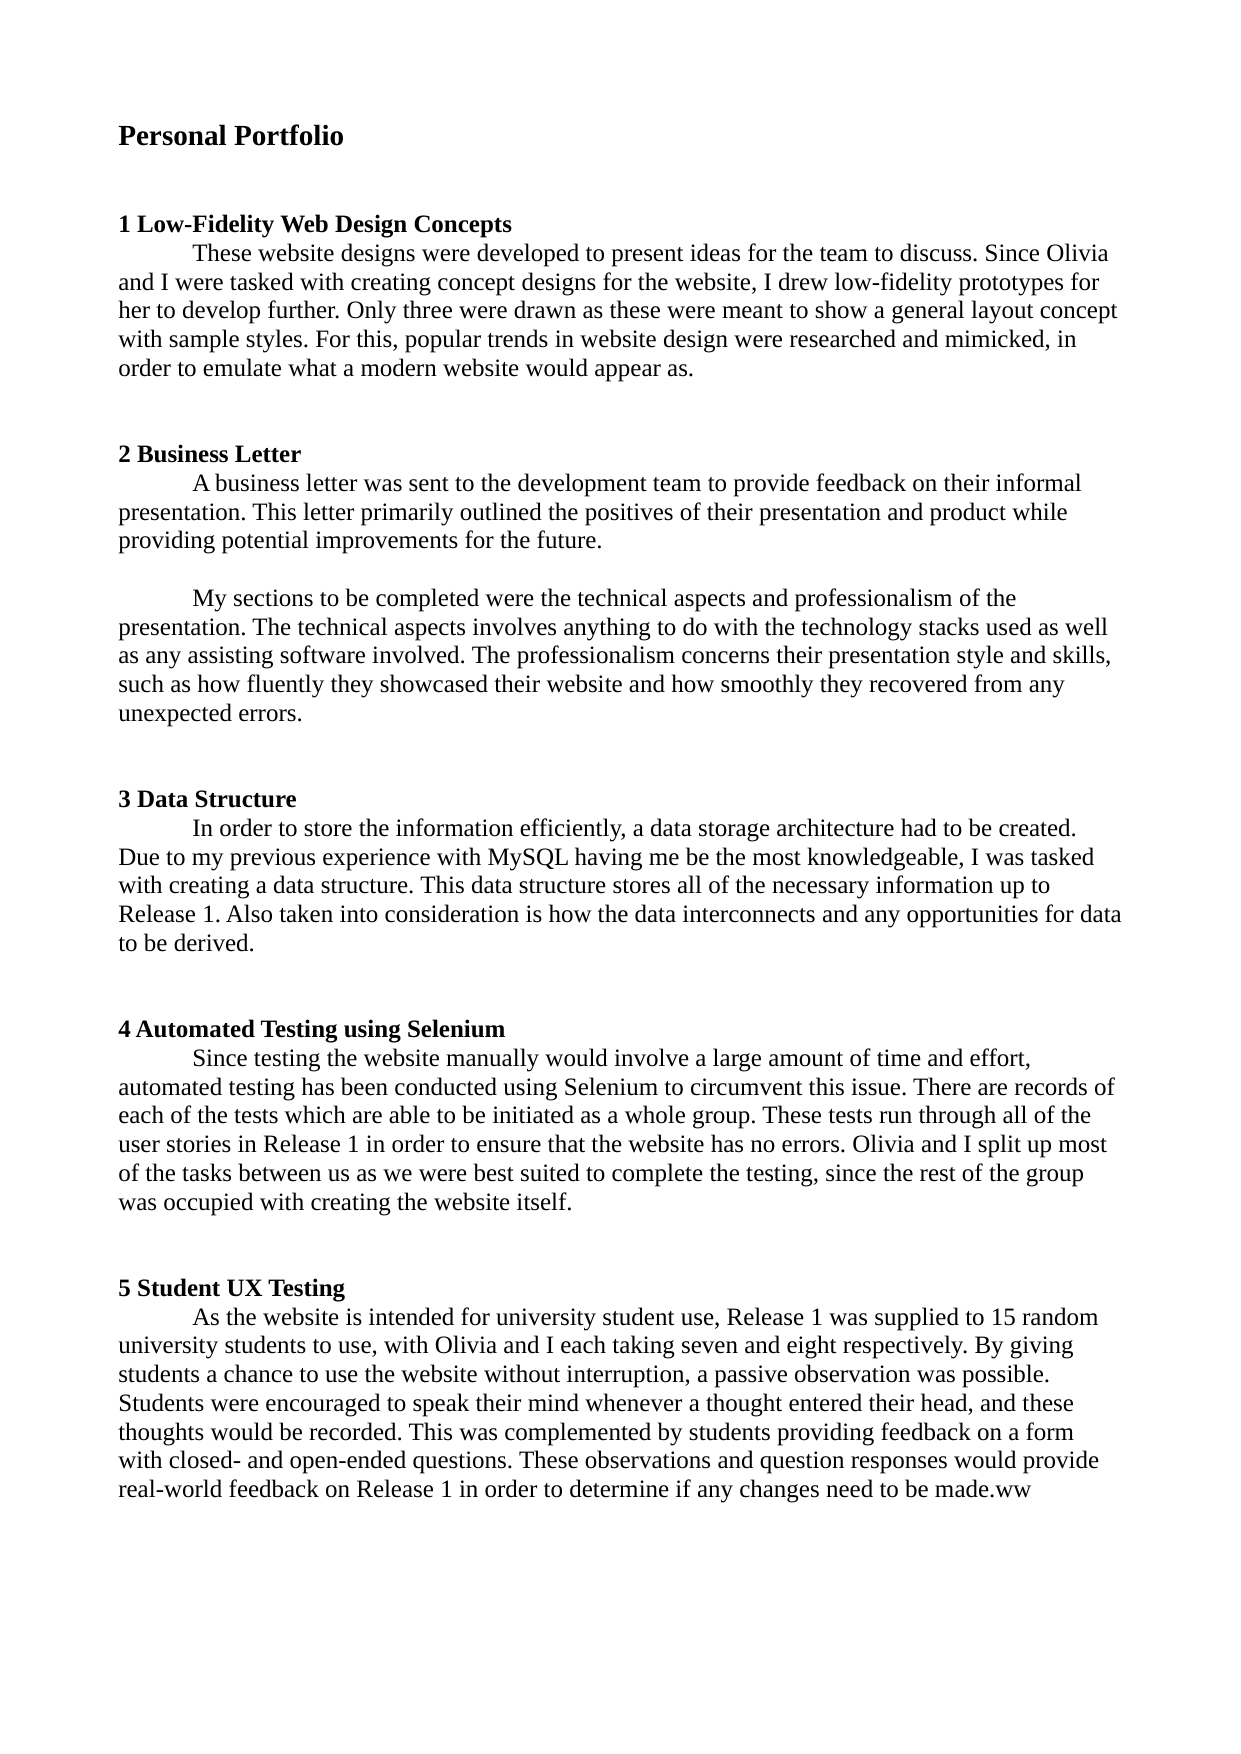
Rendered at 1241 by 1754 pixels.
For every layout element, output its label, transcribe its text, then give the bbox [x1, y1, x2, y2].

text 1 Low-Fidelity Web Design Concepts [118, 209, 1122, 238]
text 3 Data Structure [118, 784, 1122, 813]
text 2 Business Letter [118, 439, 1122, 468]
text Personal Portfolio [118, 118, 1122, 152]
text In order to store the information efficiently, a data storage architecture had to be created. Due to my previous experience with MySQL having me be the most knowledgeable, I was tasked with creating a data structure. This data structure stores all of the necessary information up to Release 1. Also taken into consideration is how the data interconnects and any opportunities for data to be derived. [118, 813, 1122, 957]
text Since testing the website manually would involve a large amount of time and effort, automated testing has been conducted using Selenium to circumvent this issue. There are records of each of the tests which are able to be initiated as a whole group. These tests run through all of the user stories in Release 1 in order to ensure that the website has no errors. Olivia and I split up most of the tasks between us as we were best suited to complete the testing, since the rest of the group was occupied with creating the website itself. [118, 1043, 1122, 1215]
text These website designs were developed to present ideas for the team to discuss. Since Olivia and I were tasked with creating concept designs for the website, I drew low-fidelity prototypes for her to develop further. Only three were drawn as these were meant to show a general layout concept with sample styles. For this, popular trends in website design were researched and mimicked, in order to emulate what a modern website would appear as. [118, 238, 1122, 382]
text My sections to be completed were the technical aspects and professionalism of the presentation. The technical aspects involves anything to do with the technology stacks used as well as any assisting software involved. The professionalism concerns their presentation style and skills, such as how fluently they showcased their website and how smoothly they recovered from any unexpected errors. [118, 583, 1122, 727]
text A business letter was sent to the development team to provide feedback on their informal presentation. This letter primarily outlined the positives of their presentation and product while providing potential improvements for the future. [118, 468, 1122, 554]
text 4 Automated Testing using Selenium [118, 1014, 1122, 1043]
text 5 Student UX Testing [118, 1273, 1122, 1302]
text As the website is intended for university student use, Release 1 was supplied to 15 random university students to use, with Olivia and I each taking seven and eight respectively. By giving students a chance to use the website without interruption, a passive observation was possible. Students were encouraged to speak their mind whenever a thought entered their head, and these thoughts would be recorded. This was complemented by students providing feedback on a form with closed- and open-ended questions. These observations and question responses would provide real-world feedback on Release 1 in order to determine if any changes need to be made.ww [118, 1302, 1122, 1503]
